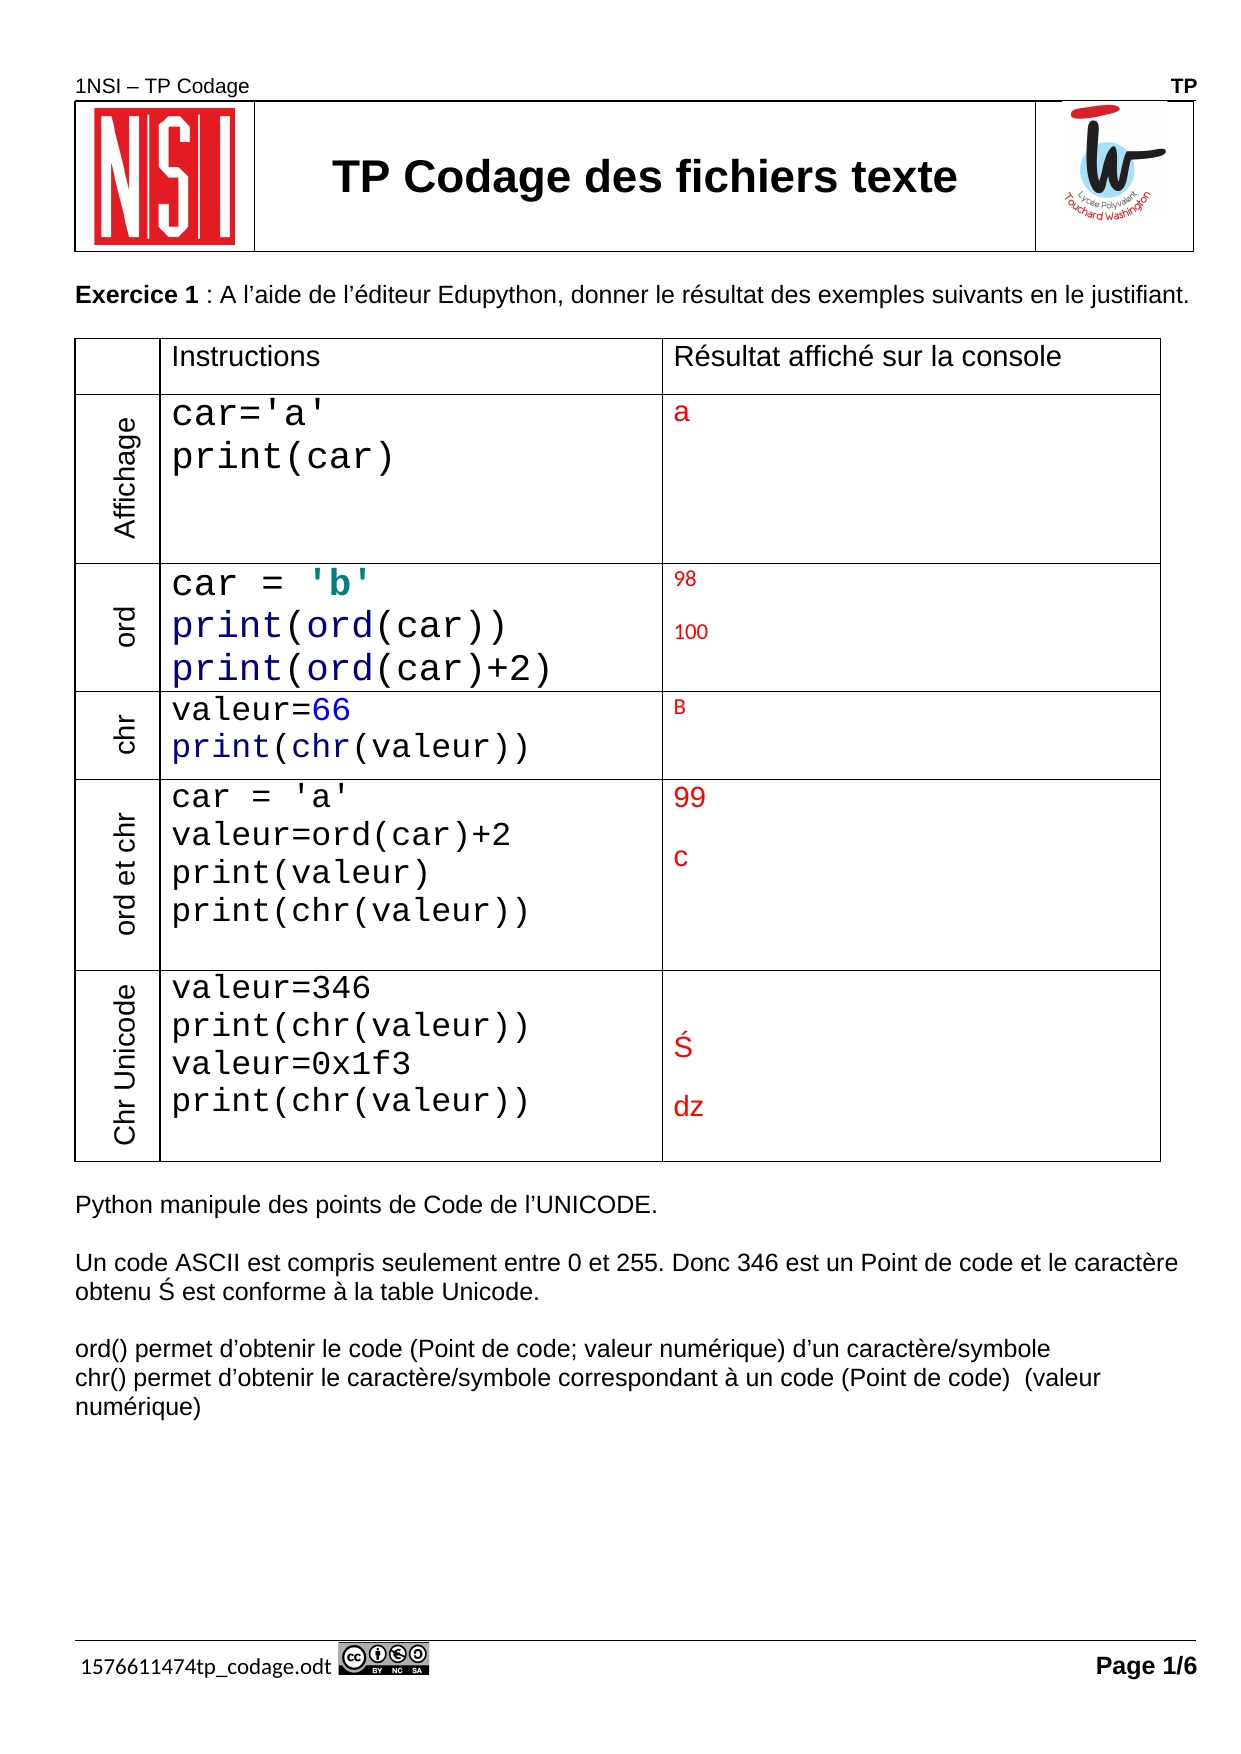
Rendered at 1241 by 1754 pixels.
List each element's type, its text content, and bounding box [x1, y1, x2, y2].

text chr() permet d’obtenir le caractère/symbole correspondant à un code (Point de code) (valeur numérique) [75, 1363, 1196, 1420]
text Python manipule des points de Code de l’UNICODE. [75, 1190, 1196, 1219]
table_cell a [663, 395, 1160, 563]
picture [338, 1642, 430, 1675]
table_cell valeur=66 print(chr(valeur)) [161, 692, 662, 779]
text Un code ASCII est compris seulement entre 0 et 255. Donc 346 est un Point de code et le caractère obtenu Ś est conforme à la table Unicode. [75, 1248, 1196, 1305]
table_cell car = 'a' valeur=ord(car)+2 print(valeur) print(chr(valeur)) [161, 780, 662, 970]
table_cell B [663, 692, 1160, 779]
table_header [76, 102, 254, 251]
table_cell 98 100 [663, 564, 1160, 691]
table_header [1036, 102, 1193, 251]
table_cell Chr Unicode [76, 971, 159, 1161]
picture [1062, 101, 1168, 223]
table_cell chr [76, 692, 159, 779]
table_header TP Codage des fichiers texte [255, 102, 1035, 251]
table_header [76, 339, 159, 393]
table_cell valeur=346 print(chr(valeur)) valeur=0x1f3 print(chr(valeur)) [161, 971, 662, 1161]
table_cell ord [76, 564, 159, 691]
table_header Résultat affiché sur la console [663, 339, 1160, 393]
table_cell Ś ǳ [663, 971, 1160, 1161]
table_cell 99 c [663, 780, 1160, 970]
table_cell ord et chr [76, 780, 159, 970]
text ord() permet d’obtenir le code (Point de code; valeur numérique) d’un caractère/symbole [75, 1334, 1196, 1363]
table_cell car='a' print(car) [161, 395, 662, 563]
table_header Instructions [161, 339, 662, 393]
table_cell car = 'b' print(ord(car)) print(ord(car)+2) [651, 564, 662, 691]
table_cell Affichage [76, 395, 159, 563]
text Exercice 1 : A l’aide de l’éditeur Edupython, donner le résultat des exemples suivants en le justifiant. [75, 281, 1196, 309]
table_cell car = 'b' print(ord(car)) print(ord(car)+2) [161, 564, 171, 691]
